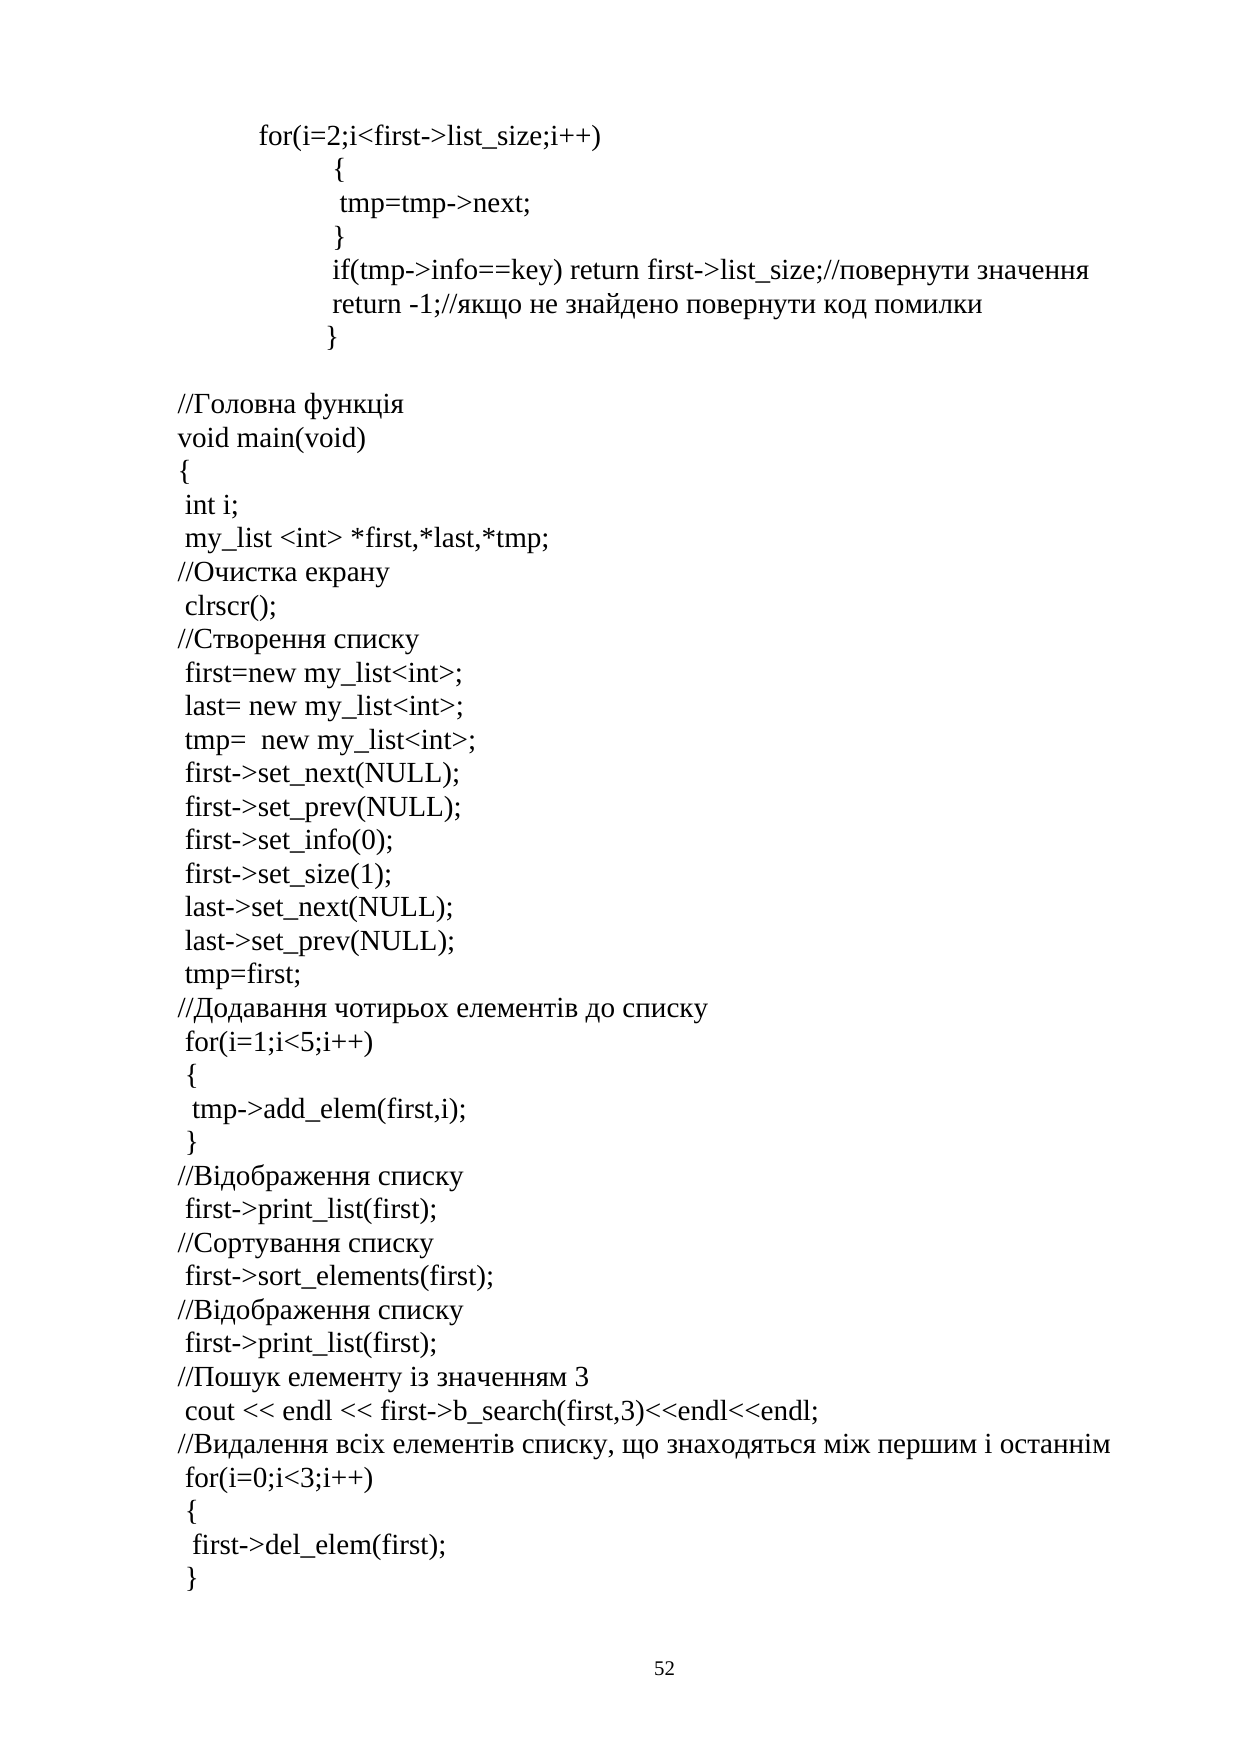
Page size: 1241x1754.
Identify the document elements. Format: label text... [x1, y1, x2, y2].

text for(i=0;i<3;i++) [177, 1460, 1152, 1493]
text tmp= new my_list<int>; [177, 722, 1152, 755]
text last->set_prev(NULL); [177, 923, 1152, 957]
text //Пошук елементу із значенням 3 [177, 1359, 1152, 1393]
text first->set_size(1); [177, 856, 1152, 889]
text } [177, 219, 1152, 252]
text tmp=tmp->next; [177, 185, 1152, 219]
text tmp=first; [177, 957, 1152, 990]
text //Додавання чотирьох елементів до списку [177, 990, 1152, 1024]
text first->set_next(NULL); [177, 755, 1152, 789]
text cout << endl << first->b_search(first,3)<<endl<<endl; [177, 1393, 1152, 1426]
text tmp->add_elem(first,i); [177, 1091, 1152, 1124]
text first->set_info(0); [177, 822, 1152, 856]
text } [177, 1124, 1152, 1158]
text return -1;//якщо не знайдено повернути код помилки [177, 286, 1152, 319]
text int i; [177, 487, 1152, 521]
text { [177, 1057, 1152, 1091]
text first->set_prev(NULL); [177, 789, 1152, 822]
text { [177, 453, 1152, 487]
text //Очистка екрану [177, 554, 1152, 588]
text for(i=1;i<5;i++) [177, 1024, 1152, 1057]
text { [177, 1493, 1152, 1527]
text //Головна функція [177, 386, 1152, 420]
text void main(void) [177, 420, 1152, 453]
text last->set_next(NULL); [177, 889, 1152, 923]
text if(tmp->info==key) return first->list_size;//повернути значення [177, 252, 1152, 286]
text //Сортування списку [177, 1225, 1152, 1258]
text first->print_list(first); [177, 1191, 1152, 1225]
text first=new my_list<int>; [177, 655, 1152, 688]
text clrscr(); [177, 588, 1152, 621]
text } [177, 319, 1152, 353]
text for(i=2;i<first->list_size;i++) [177, 118, 1152, 152]
text //Створення списку [177, 621, 1152, 655]
text first->del_elem(first); [177, 1527, 1152, 1560]
text //Відображення списку [177, 1158, 1152, 1191]
text } [177, 1560, 1152, 1594]
text first->print_list(first); [177, 1326, 1152, 1359]
text { [177, 152, 1152, 185]
text //Видалення всіх елементів списку, що знаходяться між першим і останнім [177, 1426, 1152, 1460]
text first->sort_elements(first); [177, 1258, 1152, 1292]
text last= new my_list<int>; [177, 688, 1152, 722]
text //Відображення списку [177, 1292, 1152, 1326]
text my_list <int> *first,*last,*tmp; [177, 521, 1152, 554]
